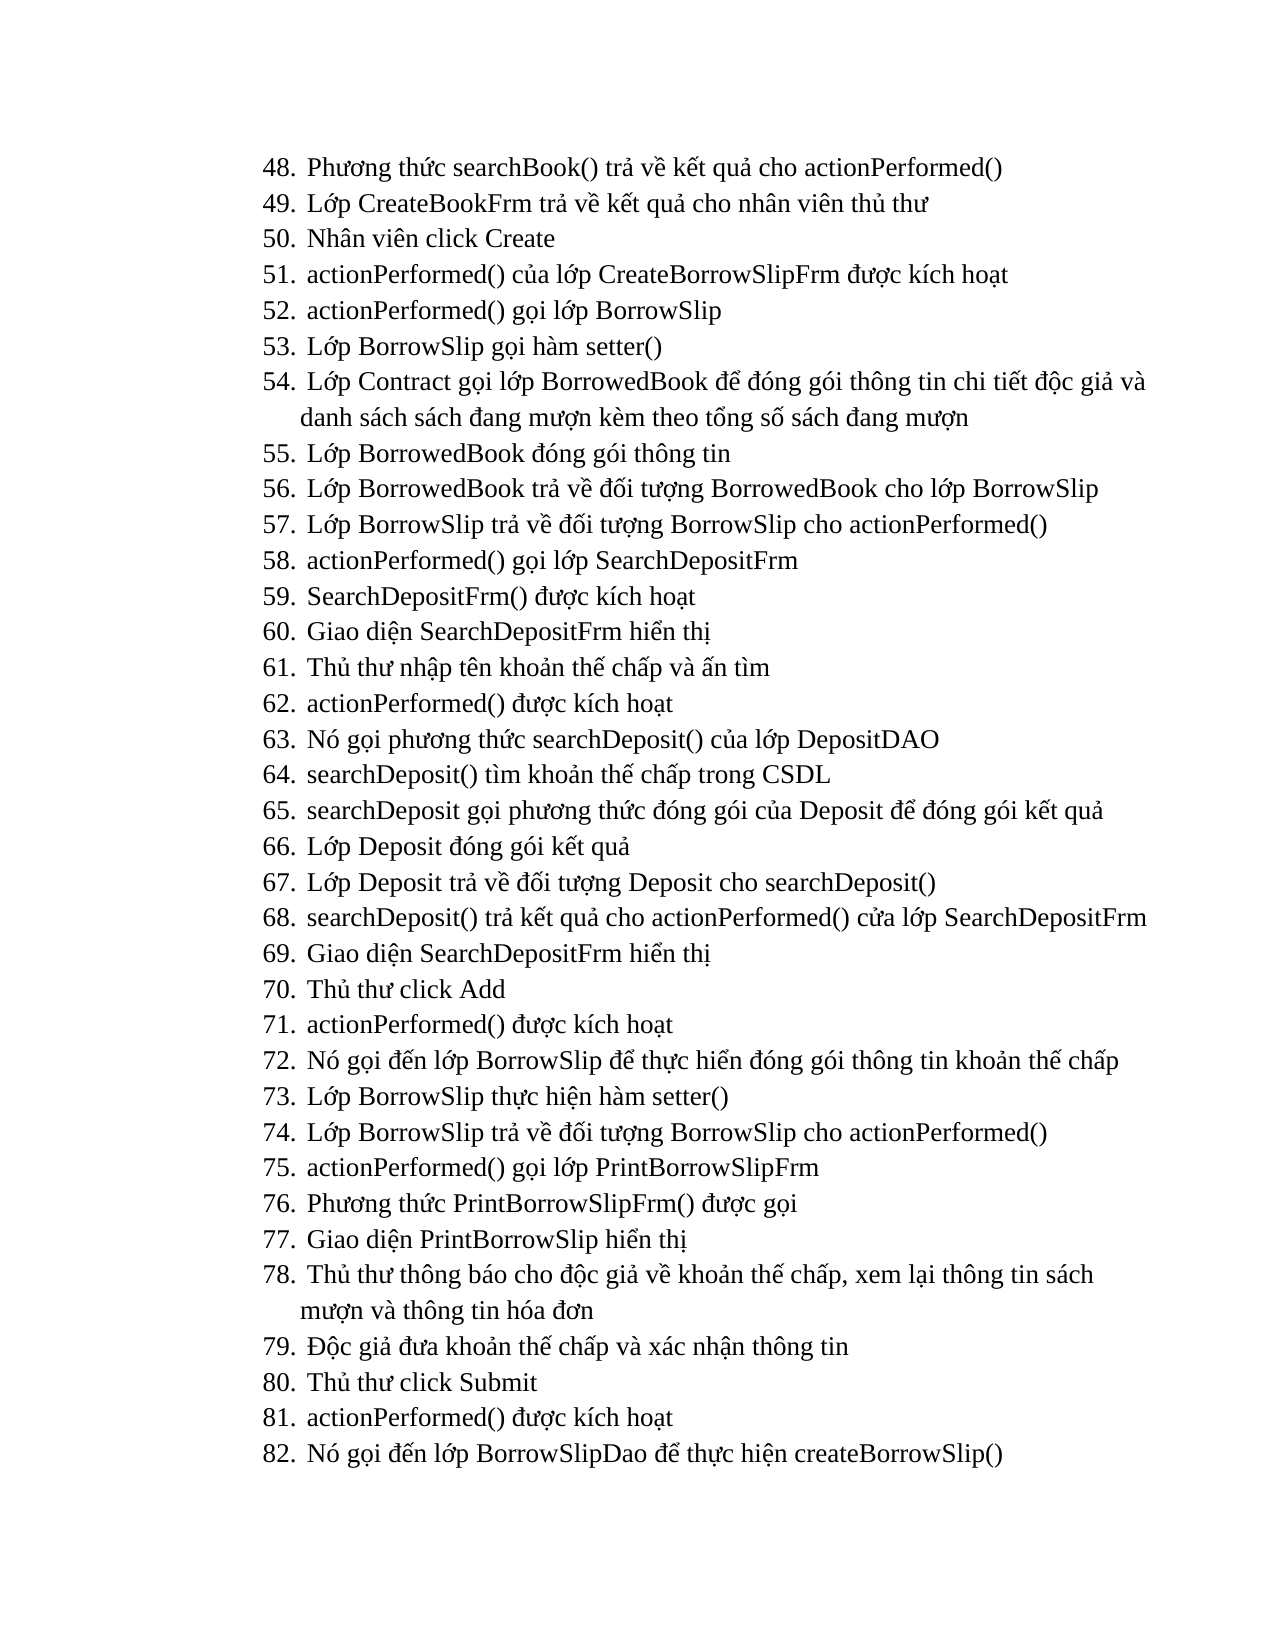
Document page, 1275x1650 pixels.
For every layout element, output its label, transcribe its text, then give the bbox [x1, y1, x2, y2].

list Thủ thư click Add [262, 973, 1154, 1004]
list Nó gọi đến lớp BorrowSlip để thực hiển đóng gói thông tin khoản thế chấp [262, 1044, 1154, 1075]
list Giao diện SearchDepositFrm hiển thị [262, 937, 1154, 968]
list Lớp Contract gọi lớp BorrowedBook để đóng gói thông tin chi tiết độc giả và danh sách sách đang mượn kèm theo tổng số sách đang mượn [262, 365, 1154, 432]
list Nó gọi đến lớp BorrowSlipDao để thực hiện createBorrowSlip() [262, 1437, 1154, 1468]
list actionPerformed() gọi lớp PrintBorrowSlipFrm [262, 1151, 1154, 1183]
list Lớp BorrowSlip gọi hàm setter() [262, 330, 1154, 361]
list Lớp BorrowSlip trả về đối tượng BorrowSlip cho actionPerformed() [262, 508, 1154, 539]
list actionPerformed() của lớp CreateBorrowSlipFrm được kích hoạt [262, 258, 1154, 289]
list Thủ thư click Submit [262, 1366, 1154, 1397]
list Nhân viên click Create [262, 222, 1154, 254]
list Lớp Deposit đóng gói kết quả [262, 830, 1154, 861]
list actionPerformed() gọi lớp SearchDepositFrm [262, 544, 1154, 575]
list Nó gọi phương thức searchDeposit() của lớp DepositDAO [262, 723, 1154, 754]
list Lớp BorrowSlip thực hiện hàm setter() [262, 1080, 1154, 1111]
list Phương thức PrintBorrowSlipFrm() được gọi [262, 1187, 1154, 1218]
list Lớp CreateBookFrm trả về kết quả cho nhân viên thủ thư [262, 187, 1154, 218]
list actionPerformed() được kích hoạt [262, 1402, 1154, 1433]
list searchDeposit gọi phương thức đóng gói của Deposit để đóng gói kết quả [262, 794, 1154, 825]
list Lớp Deposit trả về đối tượng Deposit cho searchDeposit() [262, 866, 1154, 897]
list Lớp BorrowedBook trả về đối tượng BorrowedBook cho lớp BorrowSlip [262, 473, 1154, 504]
list searchDeposit() tìm khoản thế chấp trong CSDL [262, 758, 1154, 789]
list actionPerformed() được kích hoạt [262, 1008, 1154, 1040]
list Lớp BorrowSlip trả về đối tượng BorrowSlip cho actionPerformed() [262, 1116, 1154, 1147]
list Lớp BorrowedBook đóng gói thông tin [262, 437, 1154, 468]
list Thủ thư thông báo cho độc giả về khoản thế chấp, xem lại thông tin sách mượn và thông tin hóa đơn [262, 1259, 1154, 1326]
list Thủ thư nhập tên khoản thế chấp và ấn tìm [262, 651, 1154, 682]
list actionPerformed() được kích hoạt [262, 687, 1154, 718]
list actionPerformed() gọi lớp BorrowSlip [262, 294, 1154, 325]
list Độc giả đưa khoản thế chấp và xác nhận thông tin [262, 1330, 1154, 1361]
list searchDeposit() trả kết quả cho actionPerformed() cửa lớp SearchDepositFrm [262, 901, 1154, 932]
list Phương thức searchBook() trả về kết quả cho actionPerformed() [262, 151, 1154, 182]
list Giao diện SearchDepositFrm hiển thị [262, 616, 1154, 647]
list Giao diện PrintBorrowSlip hiển thị [262, 1223, 1154, 1254]
list SearchDepositFrm() được kích hoạt [262, 580, 1154, 611]
